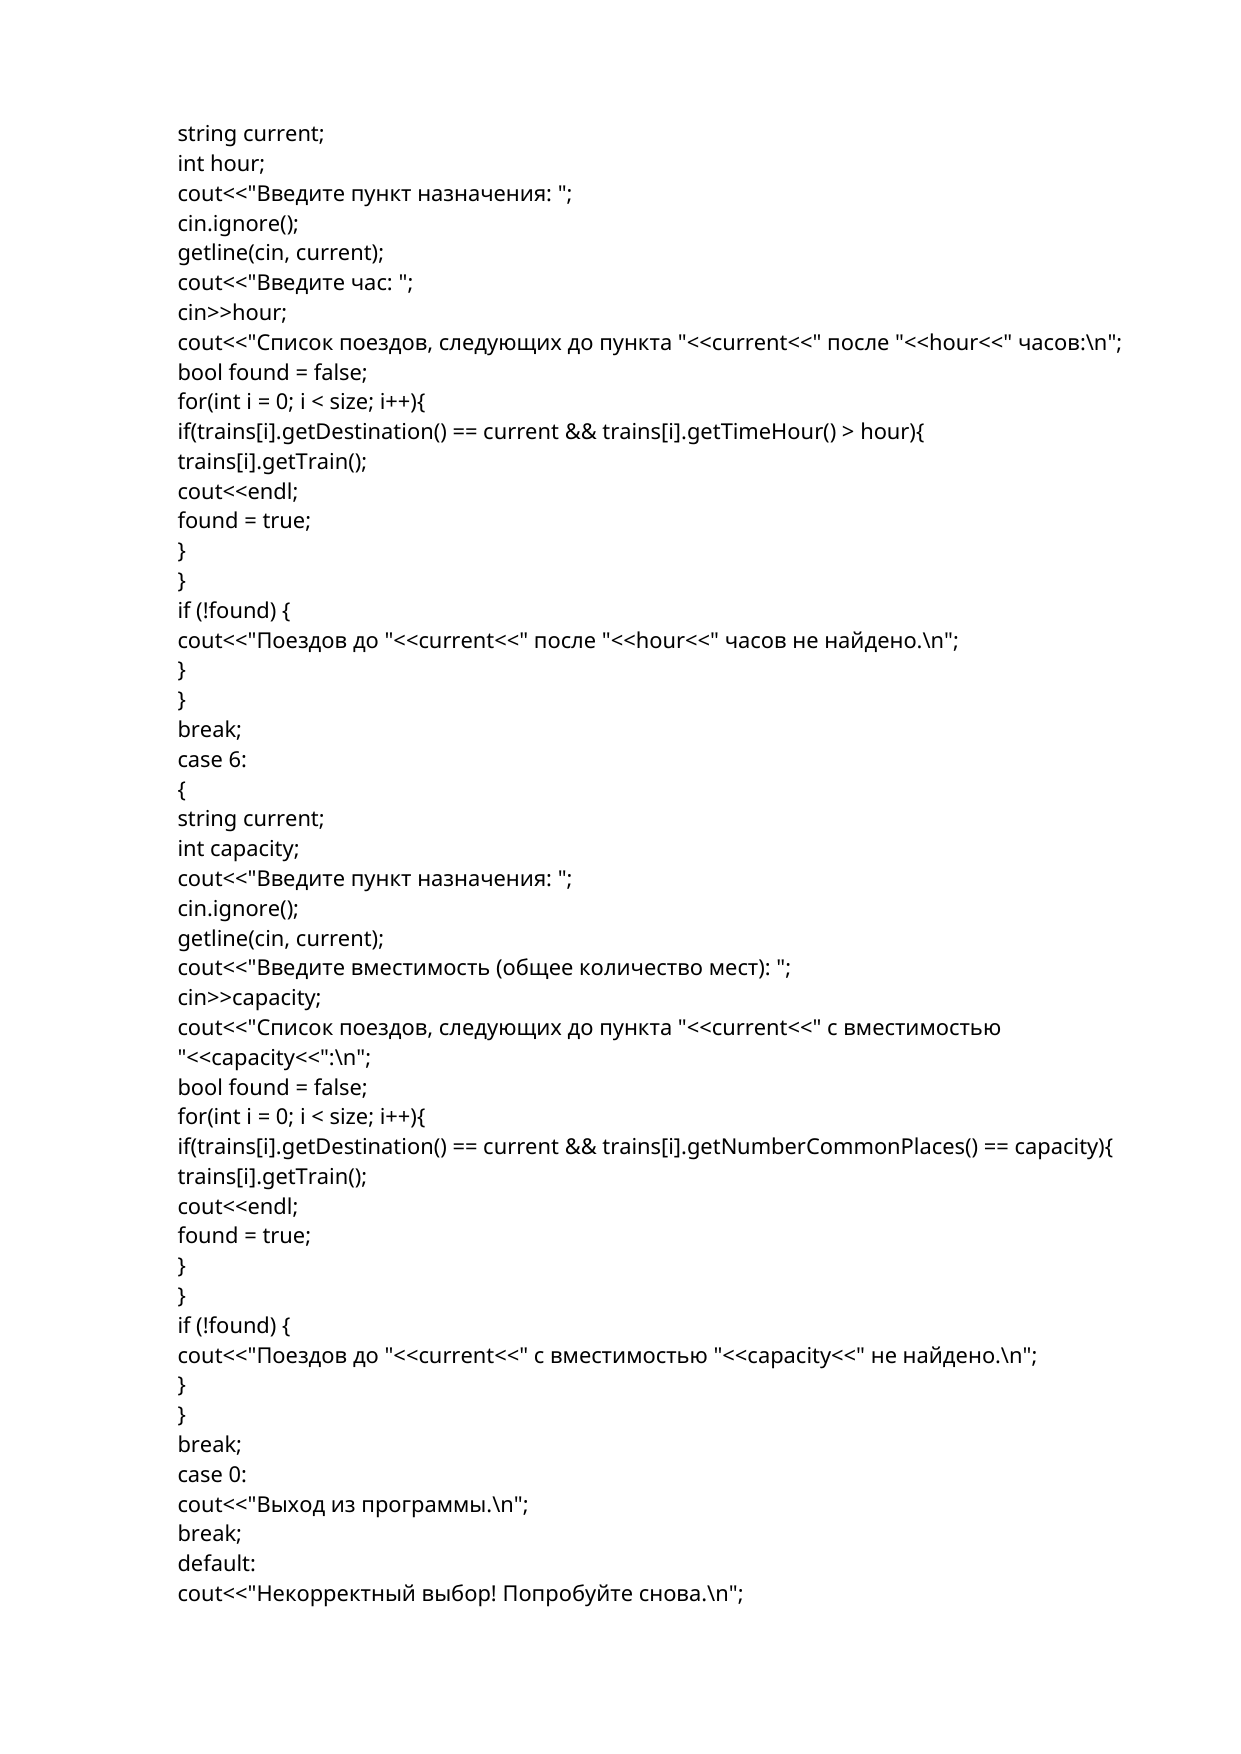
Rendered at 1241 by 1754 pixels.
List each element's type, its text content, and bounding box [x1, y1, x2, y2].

text found = true; [177, 505, 1152, 535]
text cout<<"Поездов до "<<current<<" после "<<hour<<" часов не найдено.\n"; [177, 624, 1152, 654]
text cout<<"Список поездов, следующих до пункта "<<current<<" после "<<hour<<" часов:\n"; [177, 327, 1152, 356]
text int hour; [177, 148, 1152, 178]
text cout<<"Введите вместимость (общее количество мест): "; [177, 952, 1152, 982]
text } [177, 654, 1152, 684]
text break; [177, 1518, 1152, 1548]
text cout<<"Список поездов, следующих до пункта "<<current<<" с вместимостью "<<capacity<<":\n"; [177, 1012, 1152, 1071]
text string current; [177, 803, 1152, 833]
text for(int i = 0; i < size; i++){ [177, 1101, 1152, 1131]
text cin>>capacity; [177, 982, 1152, 1012]
text trains[i].getTrain(); [177, 1161, 1152, 1191]
text cin.ignore(); [177, 207, 1152, 237]
text for(int i = 0; i < size; i++){ [177, 386, 1152, 416]
text cout<<"Некорректный выбор! Попробуйте снова.\n"; [177, 1578, 1152, 1608]
text cout<<"Введите час: "; [177, 267, 1152, 297]
text { [177, 773, 1152, 803]
text if(trains[i].getDestination() == current && trains[i].getNumberCommonPlaces() == capacity){ [177, 1131, 1152, 1161]
text getline(cin, current); [177, 922, 1152, 952]
text if (!found) { [177, 1310, 1152, 1339]
text cout<<endl; [177, 476, 1152, 505]
text bool found = false; [177, 1071, 1152, 1101]
text } [177, 565, 1152, 595]
text } [177, 535, 1152, 565]
text } [177, 1280, 1152, 1310]
text break; [177, 1429, 1152, 1459]
text } [177, 1369, 1152, 1399]
text cout<<"Введите пункт назначения: "; [177, 863, 1152, 893]
text if(trains[i].getDestination() == current && trains[i].getTimeHour() > hour){ [177, 416, 1152, 446]
text default: [177, 1548, 1152, 1578]
text cin.ignore(); [177, 893, 1152, 922]
text cout<<"Введите пункт назначения: "; [177, 178, 1152, 207]
text cin>>hour; [177, 297, 1152, 327]
text int capacity; [177, 833, 1152, 863]
text string current; [177, 118, 1152, 148]
text cout<<endl; [177, 1191, 1152, 1220]
text cout<<"Поездов до "<<current<<" с вместимостью "<<capacity<<" не найдено.\n"; [177, 1339, 1152, 1369]
text if (!found) { [177, 595, 1152, 624]
text cout<<"Выход из программы.\n"; [177, 1488, 1152, 1518]
text bool found = false; [177, 356, 1152, 386]
text trains[i].getTrain(); [177, 446, 1152, 476]
text found = true; [177, 1220, 1152, 1250]
text getline(cin, current); [177, 237, 1152, 267]
text } [177, 1250, 1152, 1280]
text } [177, 684, 1152, 714]
text case 0: [177, 1459, 1152, 1488]
text break; [177, 714, 1152, 744]
text } [177, 1399, 1152, 1429]
text case 6: [177, 744, 1152, 773]
